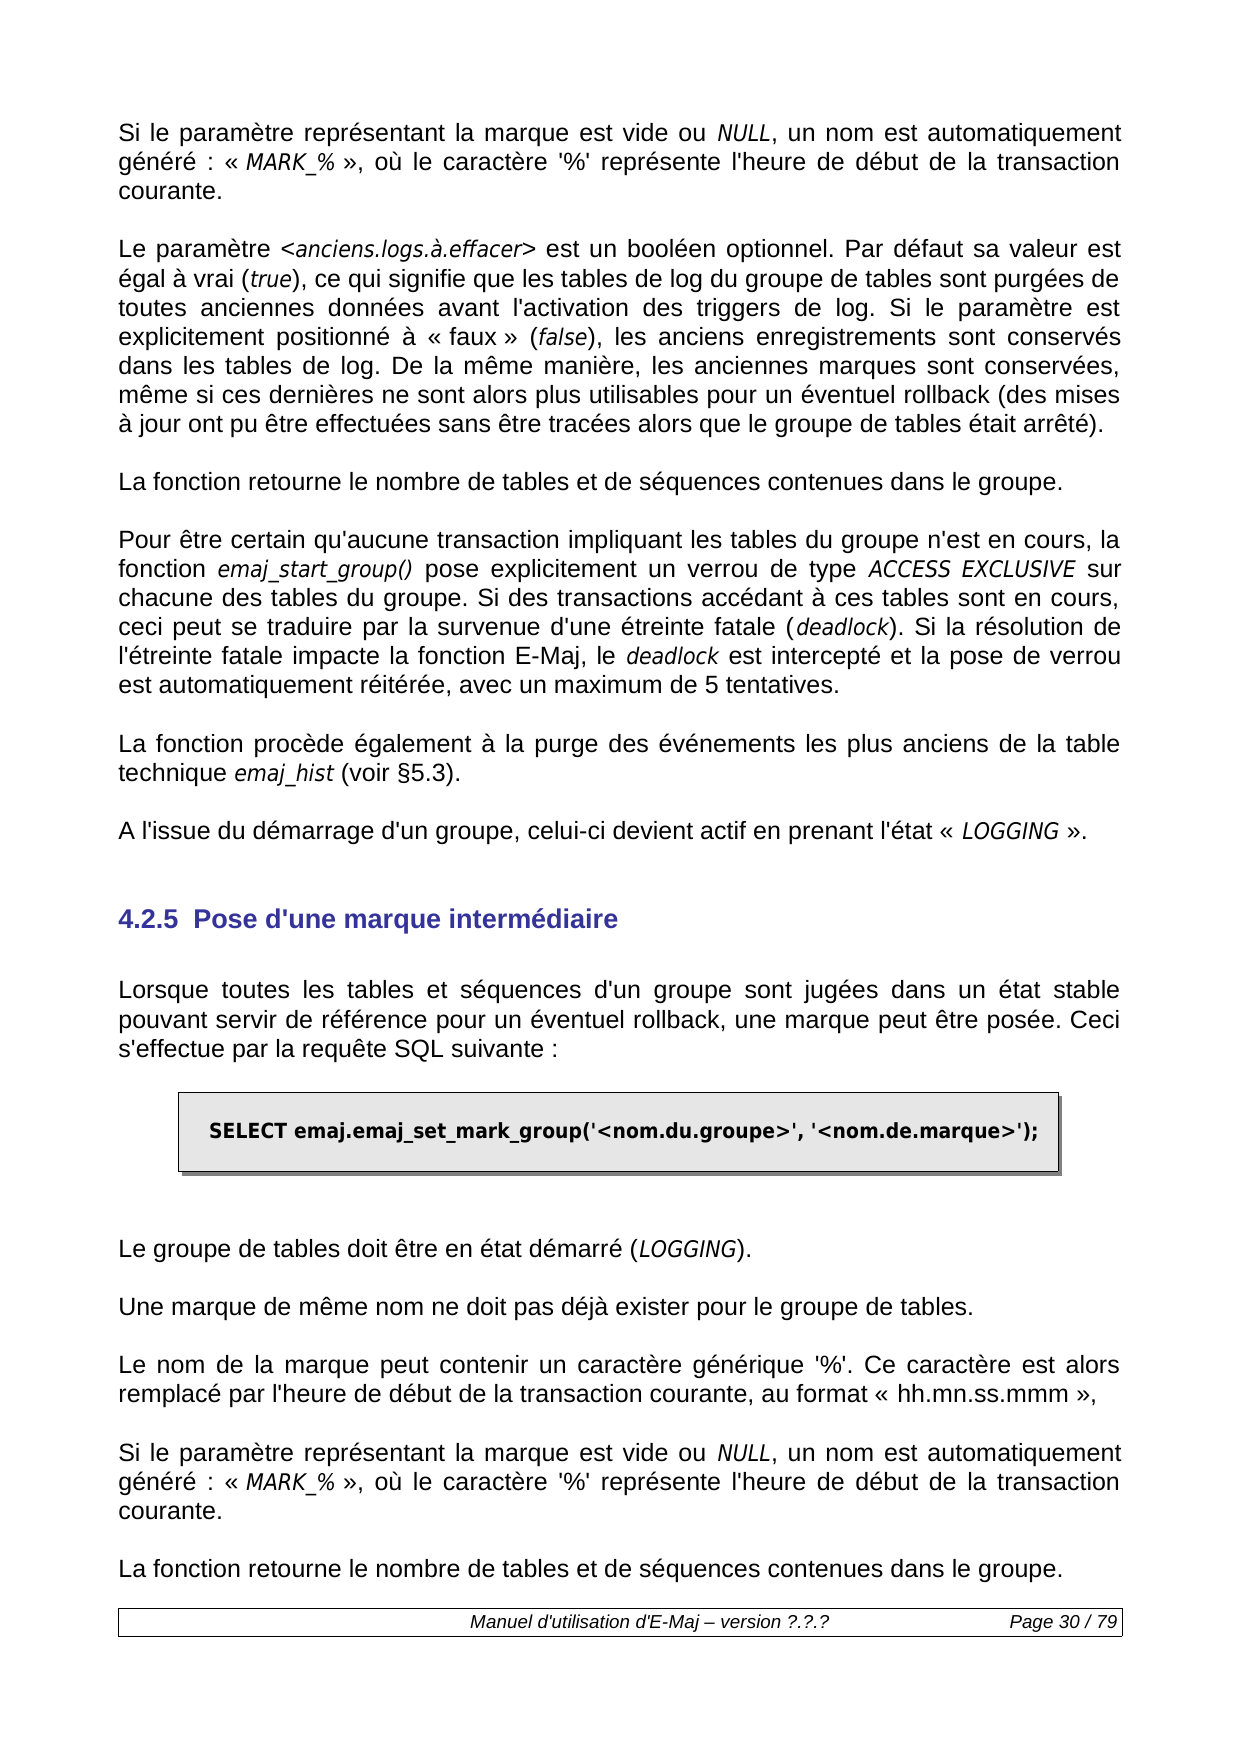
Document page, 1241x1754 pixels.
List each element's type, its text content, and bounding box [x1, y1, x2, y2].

text Pour être certain qu'aucune transaction impliquant les tables du groupe n'est en cours, la fonction emaj_start_group() pose explicitement un verrou de type ACCESS EXCLUSIVE sur chacune des tables du groupe. Si des transactions accédant à ces tables sont en cours, ceci peut se traduire par la survenue d'une étreinte fatale (deadlock). Si la résolution de l'étreinte fatale impacte la fonction E-Maj, le deadlock est intercepté et la pose de verrou est automatiquement réitérée, avec un maximum de 5 tentatives. [118, 525, 1122, 699]
text A l'issue du démarrage d'un groupe, celui-ci devient actif en prenant l'état « LOGGING ». [118, 816, 1122, 845]
text Le groupe de tables doit être en état démarré (LOGGING). [118, 1234, 1122, 1263]
text Si le paramètre représentant la marque est vide ou NULL, un nom est automatiquement généré : « MARK_% », où le caractère '%' représente l'heure de début de la transaction courante. [118, 118, 1122, 205]
text La fonction retourne le nombre de tables et de séquences contenues dans le groupe. [118, 1554, 1122, 1583]
subtitle Pose d'une marque intermédiaire [118, 903, 1122, 934]
text Le paramètre <anciens.logs.à.effacer> est un booléen optionnel. Par défaut sa valeur est égal à vrai (true), ce qui signifie que les tables de log du groupe de tables sont purgées de toutes anciennes données avant l'activation des triggers de log. Si le paramètre est explicitement positionné à « faux » (false), les anciens enregistrements sont conservés dans les tables de log. De la même manière, les anciennes marques sont conservées, même si ces dernières ne sont alors plus utilisables pour un éventuel rollback (des mises à jour ont pu être effectuées sans être tracées alors que le groupe de tables était arrêté). [118, 234, 1122, 438]
text Lorsque toutes les tables et séquences d'un groupe sont jugées dans un état stable pouvant servir de référence pour un éventuel rollback, une marque peut être posée. Ceci s'effectue par la requête SQL suivante : [118, 975, 1122, 1063]
text La fonction procède également à la purge des événements les plus anciens de la table technique emaj_hist (voir §5.3). [118, 728, 1122, 787]
text Si le paramètre représentant la marque est vide ou NULL, un nom est automatiquement généré : « MARK_% », où le caractère '%' représente l'heure de début de la transaction courante. [118, 1437, 1122, 1524]
text Une marque de même nom ne doit pas déjà exister pour le groupe de tables. [118, 1292, 1122, 1321]
text Le nom de la marque peut contenir un caractère générique '%'. Ce caractère est alors remplacé par l'heure de début de la transaction courante, au format « hh.mn.ss.mmm », [118, 1350, 1122, 1408]
text La fonction retourne le nombre de tables et de séquences contenues dans le groupe. [118, 467, 1122, 496]
text SELECT emaj.emaj_set_mark_group('<nom.du.groupe>', '<nom.de.marque>'); [179, 1116, 1058, 1141]
